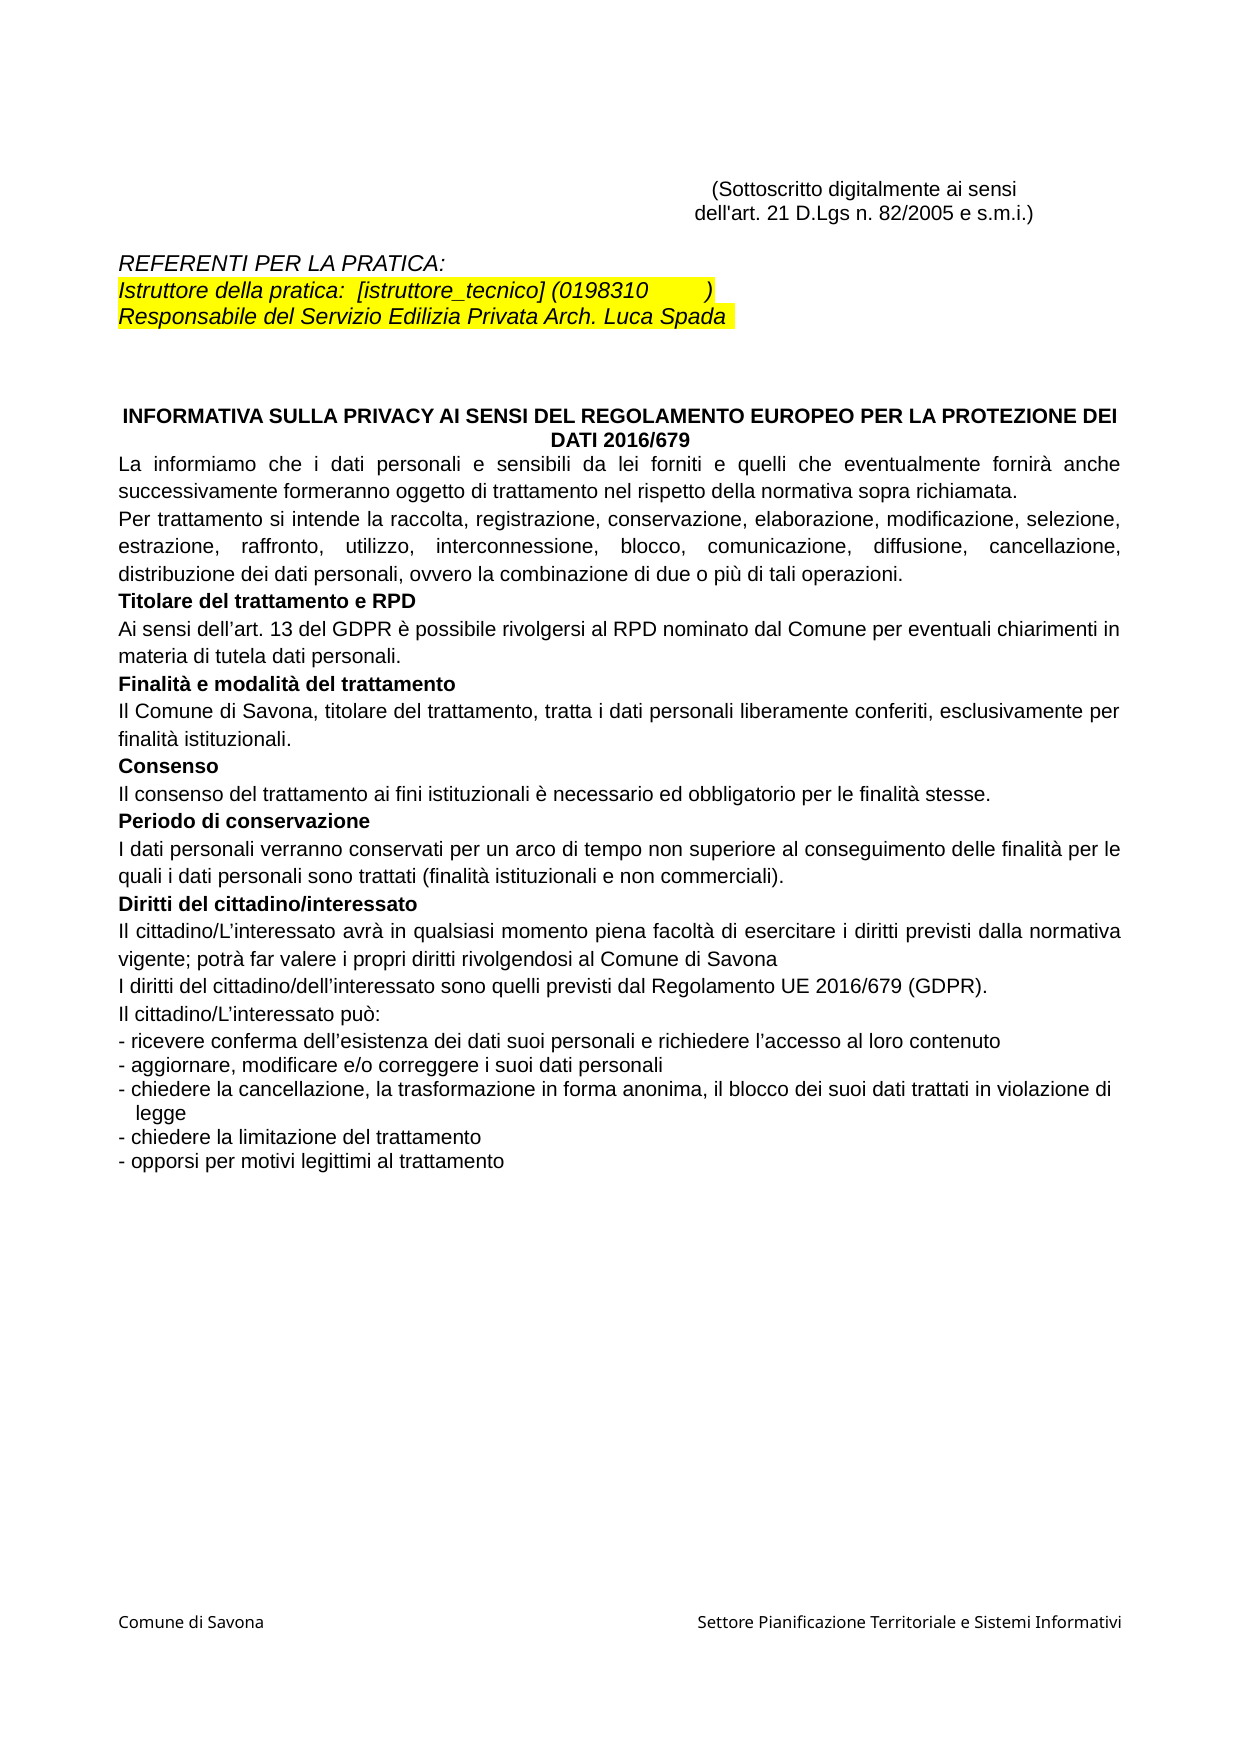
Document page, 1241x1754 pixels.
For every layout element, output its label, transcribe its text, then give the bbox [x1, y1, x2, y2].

text Responsabile del Servizio Edilizia Privata Arch. Luca Spada [118, 303, 1122, 329]
text - chiedere la limitazione del trattamento [118, 1125, 1122, 1149]
text Il consenso del trattamento ai fini istituzionali è necessario ed obbligatorio per le finalità stesse. [118, 782, 1122, 806]
text - chiedere la cancellazione, la trasformazione in forma anonima, il blocco dei suoi dati trattati in violazione di [118, 1077, 1122, 1101]
text Periodo di conservazione [118, 809, 1122, 833]
text Il Comune di Savona, titolare del trattamento, tratta i dati personali liberamente conferiti, esclusivamente per finalità istituzionali. [118, 699, 1122, 751]
text - aggiornare, modificare e/o correggere i suoi dati personali [118, 1053, 1122, 1077]
text Il cittadino/L’interessato può: [118, 1002, 1122, 1026]
text legge [118, 1101, 1122, 1125]
text I dati personali verranno conservati per un arco di tempo non superiore al conseguimento delle finalità per le quali i dati personali sono trattati (finalità istituzionali e non commerciali). [118, 837, 1122, 888]
text Per trattamento si intende la raccolta, registrazione, conservazione, elaborazione, modificazione, selezione, estrazione, raffronto, utilizzo, interconnessione, blocco, comunicazione, diffusione, cancellazione, distribuzione dei dati personali, ovvero la combinazione di due o più di tali operazioni. [118, 507, 1122, 586]
text Il cittadino/L’interessato avrà in qualsiasi momento piena facoltà di esercitare i diritti previsti dalla normativa vigente; potrà far valere i propri diritti rivolgendosi al Comune di Savona [118, 919, 1122, 971]
text Finalità e modalità del trattamento [118, 672, 1122, 696]
text Ai sensi dell’art. 13 del GDPR è possibile rivolgersi al RPD nominato dal Comune per eventuali chiarimenti in materia di tutela dati personali. [118, 617, 1122, 668]
text Titolare del trattamento e RPD [118, 589, 1122, 613]
text La informiamo che i dati personali e sensibili da lei forniti e quelli che eventualmente fornirà anche successivamente formeranno oggetto di trattamento nel rispetto della normativa sopra richiamata. [118, 452, 1122, 503]
text INFORMATIVA SULLA PRIVACY AI SENSI DEL REGOLAMENTO EUROPEO PER LA PROTEZIONE DEI DATI 2016/679 [118, 404, 1122, 452]
text - opporsi per motivi legittimi al trattamento [118, 1149, 1122, 1173]
text I diritti del cittadino/dell’interessato sono quelli previsti dal Regolamento UE 2016/679 (GDPR). [118, 974, 1122, 998]
text Consenso [118, 754, 1122, 778]
table_cell [118, 177, 606, 250]
text Istruttore della pratica: [istruttore_tecnico] (0198310 ) [118, 277, 1122, 303]
text REFERENTI PER LA PRATICA: [118, 250, 1122, 277]
table_cell (Sottoscritto digitalmente ai sensi dell'art. 21 D.Lgs n. 82/2005 e s.m.i.) [606, 177, 1122, 250]
text - ricevere conferma dell’esistenza dei dati suoi personali e richiedere l’accesso al loro contenuto [118, 1029, 1122, 1053]
text Diritti del cittadino/interessato [118, 892, 1122, 916]
